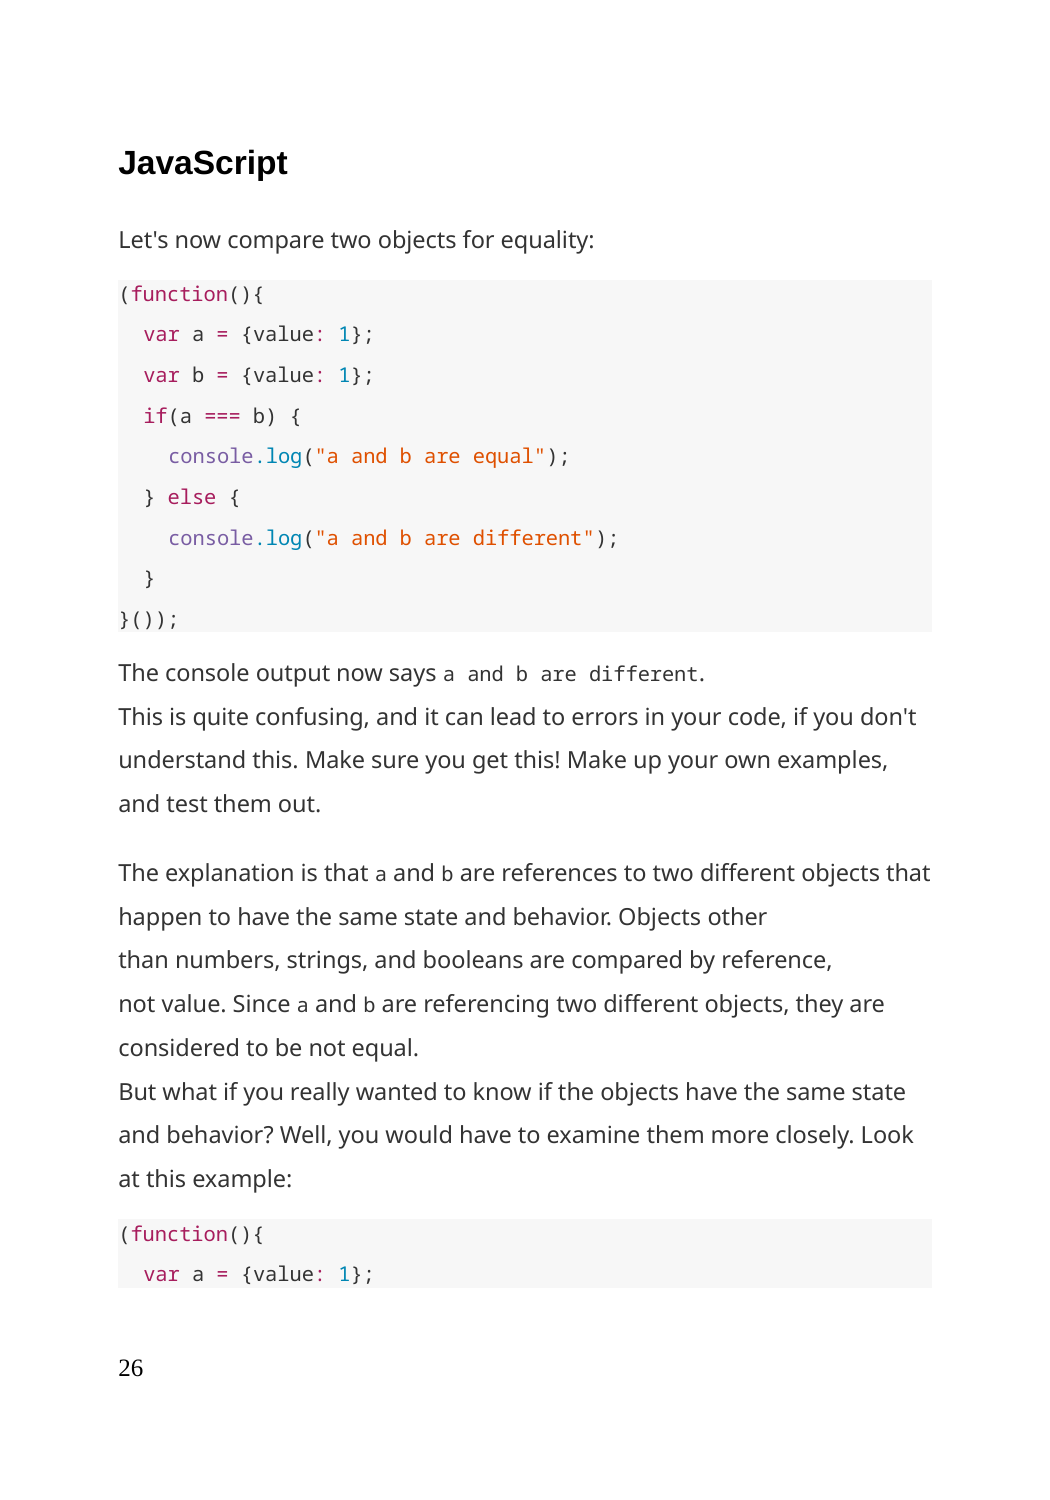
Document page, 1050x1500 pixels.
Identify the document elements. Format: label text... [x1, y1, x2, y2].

text var b = {value: 1}; [118, 361, 932, 389]
text The explanation is that a and b are references to two different objects that happen to have the same state and behavior. Objects other than numbers, strings, and booleans are compared by reference, not value. Since a and b are referencing two different objects, they are considered to be not equal. [118, 844, 932, 1063]
text This is quite confusing, and it can lead to errors in your code, if you don't understand this. Make sure you get this! Make up your own examples, and test them out. [118, 688, 932, 819]
text } [118, 564, 932, 592]
text Let's now compare two objects for equality: [118, 211, 932, 255]
text var a = {value: 1}; [118, 320, 932, 348]
text var a = {value: 1}; [118, 1260, 932, 1288]
text }()); [118, 604, 932, 632]
text console.log("a and b are different"); [118, 523, 932, 551]
text if(a === b) { [118, 401, 932, 429]
text (function(){ [118, 1219, 932, 1247]
text console.log("a and b are equal"); [118, 442, 932, 470]
text The console output now says a and b are different. [118, 644, 932, 688]
text But what if you really wanted to know if the objects have the same state and behavior? Well, you would have to examine them more closely. Look at this example: [118, 1063, 932, 1194]
text (function(){ [118, 280, 932, 308]
text } else { [118, 483, 932, 511]
